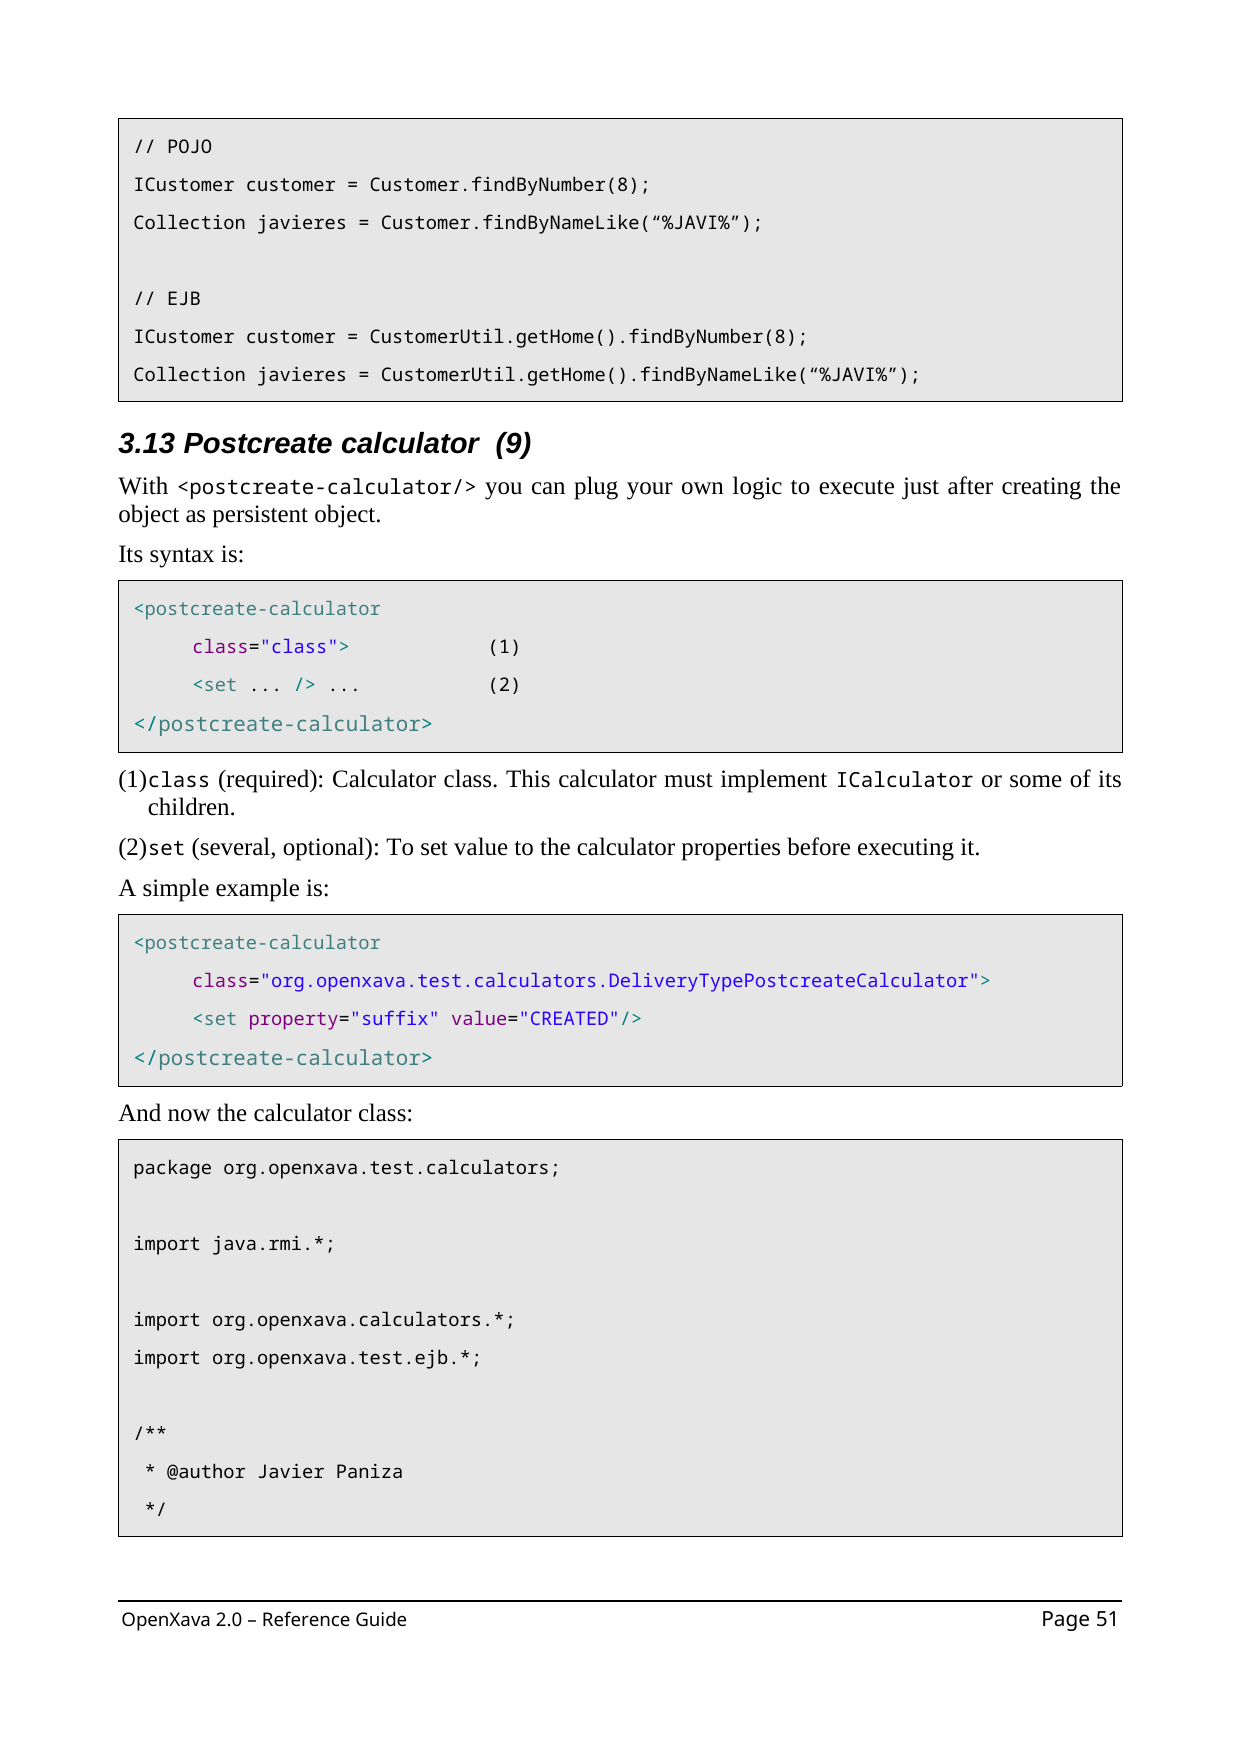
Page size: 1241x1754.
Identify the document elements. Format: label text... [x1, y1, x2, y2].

text <set ... /> ... (2) [119, 656, 1122, 694]
text <postcreate-calculator [119, 581, 1122, 618]
text <postcreate-calculator [119, 915, 1122, 952]
text // EJB [119, 270, 1122, 308]
text // POJO [119, 119, 1122, 156]
text Its syntax is: [118, 540, 1122, 568]
subtitle Postcreate calculator (9) [118, 427, 1122, 459]
text import org.openxava.calculators.*; [119, 1291, 1122, 1329]
list class (required): Calculator class. This calculator must implement ICalculator or some of its children. [118, 765, 1122, 821]
text A simple example is: [118, 874, 1122, 902]
text */ [119, 1481, 1122, 1536]
text import java.rmi.*; [119, 1215, 1122, 1253]
text import org.openxava.test.ejb.*; [119, 1329, 1122, 1367]
text </postcreate-calculator> [119, 694, 1122, 752]
text With <postcreate-calculator/> you can plug your own logic to execute just after creating the object as persistent object. [118, 472, 1122, 528]
text class="org.openxava.test.calculators.DeliveryTypePostcreateCalculator"> [119, 952, 1122, 990]
text ICustomer customer = CustomerUtil.getHome().findByNumber(8); [119, 308, 1122, 346]
text Collection javieres = CustomerUtil.getHome().findByNameLike(“%JAVI%”); [119, 346, 1122, 401]
text Collection javieres = Customer.findByNameLike(“%JAVI%”); [119, 194, 1122, 232]
text ICustomer customer = Customer.findByNumber(8); [119, 156, 1122, 194]
text </postcreate-calculator> [119, 1028, 1122, 1086]
text /** [119, 1405, 1122, 1443]
list set (several, optional): To set value to the calculator properties before executing it. [118, 833, 1122, 862]
text <set property="suffix" value="CREATED"/> [119, 990, 1122, 1028]
text * @author Javier Paniza [119, 1443, 1122, 1481]
text And now the calculator class: [118, 1099, 1122, 1127]
text package org.openxava.test.calculators; [119, 1140, 1122, 1177]
text class="class"> (1) [119, 618, 1122, 656]
